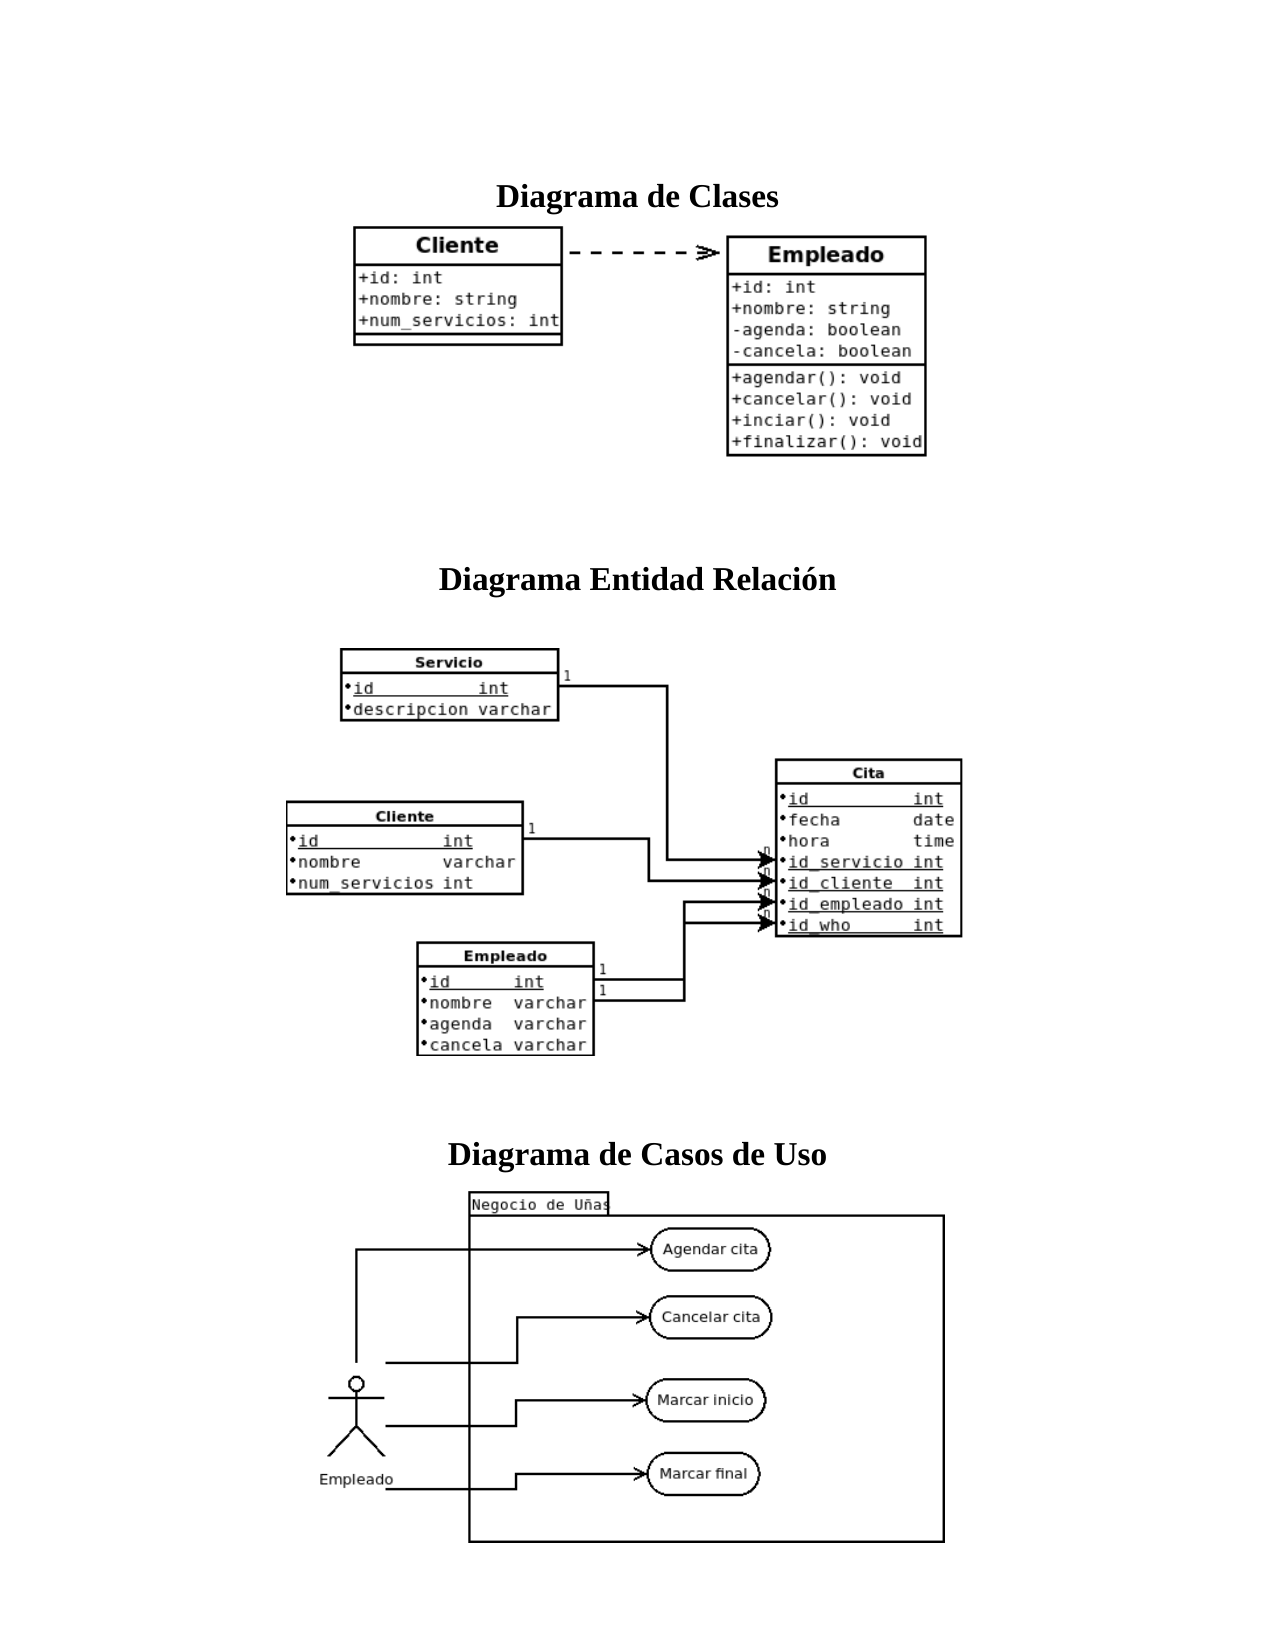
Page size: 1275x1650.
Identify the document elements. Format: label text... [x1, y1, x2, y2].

text Diagrama de Casos de Uso [118, 1135, 1157, 1173]
text Diagrama de Clases [118, 176, 1157, 215]
picture [286, 648, 963, 1056]
text Diagrama Entidad Relación [118, 560, 1157, 598]
picture [352, 225, 927, 458]
picture [318, 1190, 945, 1543]
